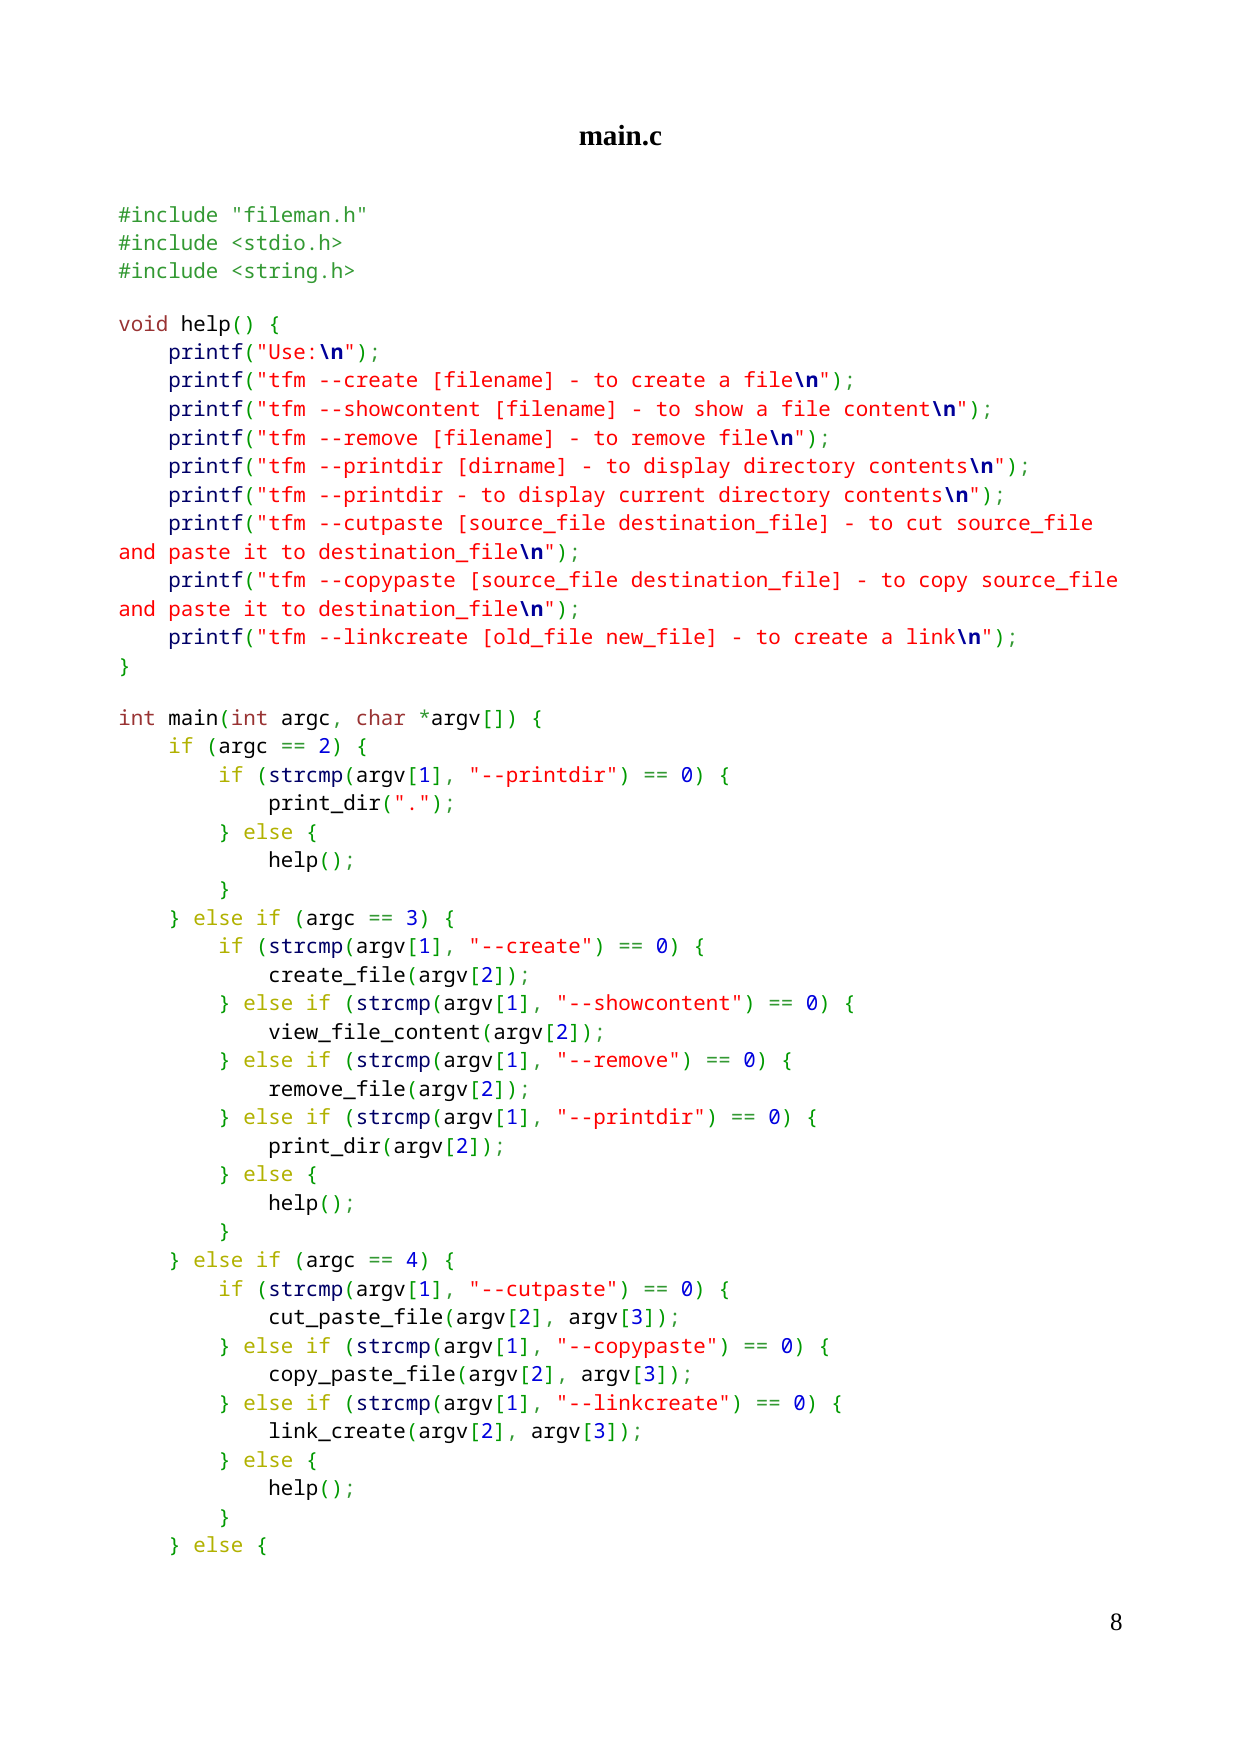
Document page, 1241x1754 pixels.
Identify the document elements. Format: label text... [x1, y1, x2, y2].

text } else { [118, 1445, 1122, 1473]
text #include "fileman.h" [118, 200, 1122, 228]
text } [118, 651, 1122, 679]
text } else if (strcmp(argv[1], "--remove") == 0) { [118, 1045, 1122, 1074]
text print_dir("."); [118, 788, 1122, 817]
text help(); [118, 846, 1122, 874]
text printf("tfm --copypaste [source_file destination_file] - to copy source_file and paste it to destination_file\n"); [118, 565, 1122, 622]
text } else { [118, 1531, 1122, 1559]
text view_file_content(argv[2]); [118, 1017, 1122, 1045]
text } else if (argc == 4) { [118, 1245, 1122, 1274]
text #include <stdio.h> [118, 228, 1122, 257]
text printf("tfm --printdir [dirname] - to display directory contents\n"); [118, 451, 1122, 480]
text } [118, 1502, 1122, 1531]
text help(); [118, 1473, 1122, 1502]
text printf("tfm --create [filename] - to create a file\n"); [118, 366, 1122, 394]
text } else if (strcmp(argv[1], "--copypaste") == 0) { [118, 1331, 1122, 1359]
text void help() { [118, 309, 1122, 337]
text int main(int argc, char *argv[]) { [118, 703, 1122, 731]
text printf("tfm --remove [filename] - to remove file\n"); [118, 423, 1122, 451]
text } else { [118, 1159, 1122, 1188]
text } [118, 874, 1122, 903]
text printf("tfm --linkcreate [old_file new_file] - to create a link\n"); [118, 622, 1122, 651]
text } else if (strcmp(argv[1], "--printdir") == 0) { [118, 1102, 1122, 1131]
text copy_paste_file(argv[2], argv[3]); [118, 1359, 1122, 1388]
text printf("tfm --showcontent [filename] - to show a file content\n"); [118, 394, 1122, 423]
text } else if (strcmp(argv[1], "--linkcreate") == 0) { [118, 1388, 1122, 1416]
text printf("tfm --cutpaste [source_file destination_file] - to cut source_file and paste it to destination_file\n"); [118, 508, 1122, 565]
text } [118, 1217, 1122, 1245]
text printf("tfm --printdir - to display current directory contents\n"); [118, 480, 1122, 508]
text cut_paste_file(argv[2], argv[3]); [118, 1302, 1122, 1331]
text if (argc == 2) { [118, 731, 1122, 760]
text } else if (argc == 3) { [118, 903, 1122, 931]
text help(); [118, 1188, 1122, 1217]
text remove_file(argv[2]); [118, 1074, 1122, 1102]
text if (strcmp(argv[1], "--cutpaste") == 0) { [118, 1274, 1122, 1302]
text } else { [118, 817, 1122, 846]
text } else if (strcmp(argv[1], "--showcontent") == 0) { [118, 988, 1122, 1017]
text print_dir(argv[2]); [118, 1131, 1122, 1159]
text #include <string.h> [118, 257, 1122, 285]
text if (strcmp(argv[1], "--create") == 0) { [118, 931, 1122, 960]
text printf("Use:\n"); [118, 337, 1122, 366]
text create_file(argv[2]); [118, 960, 1122, 988]
text if (strcmp(argv[1], "--printdir") == 0) { [118, 760, 1122, 788]
text main.c [118, 118, 1122, 152]
text link_create(argv[2], argv[3]); [118, 1416, 1122, 1445]
